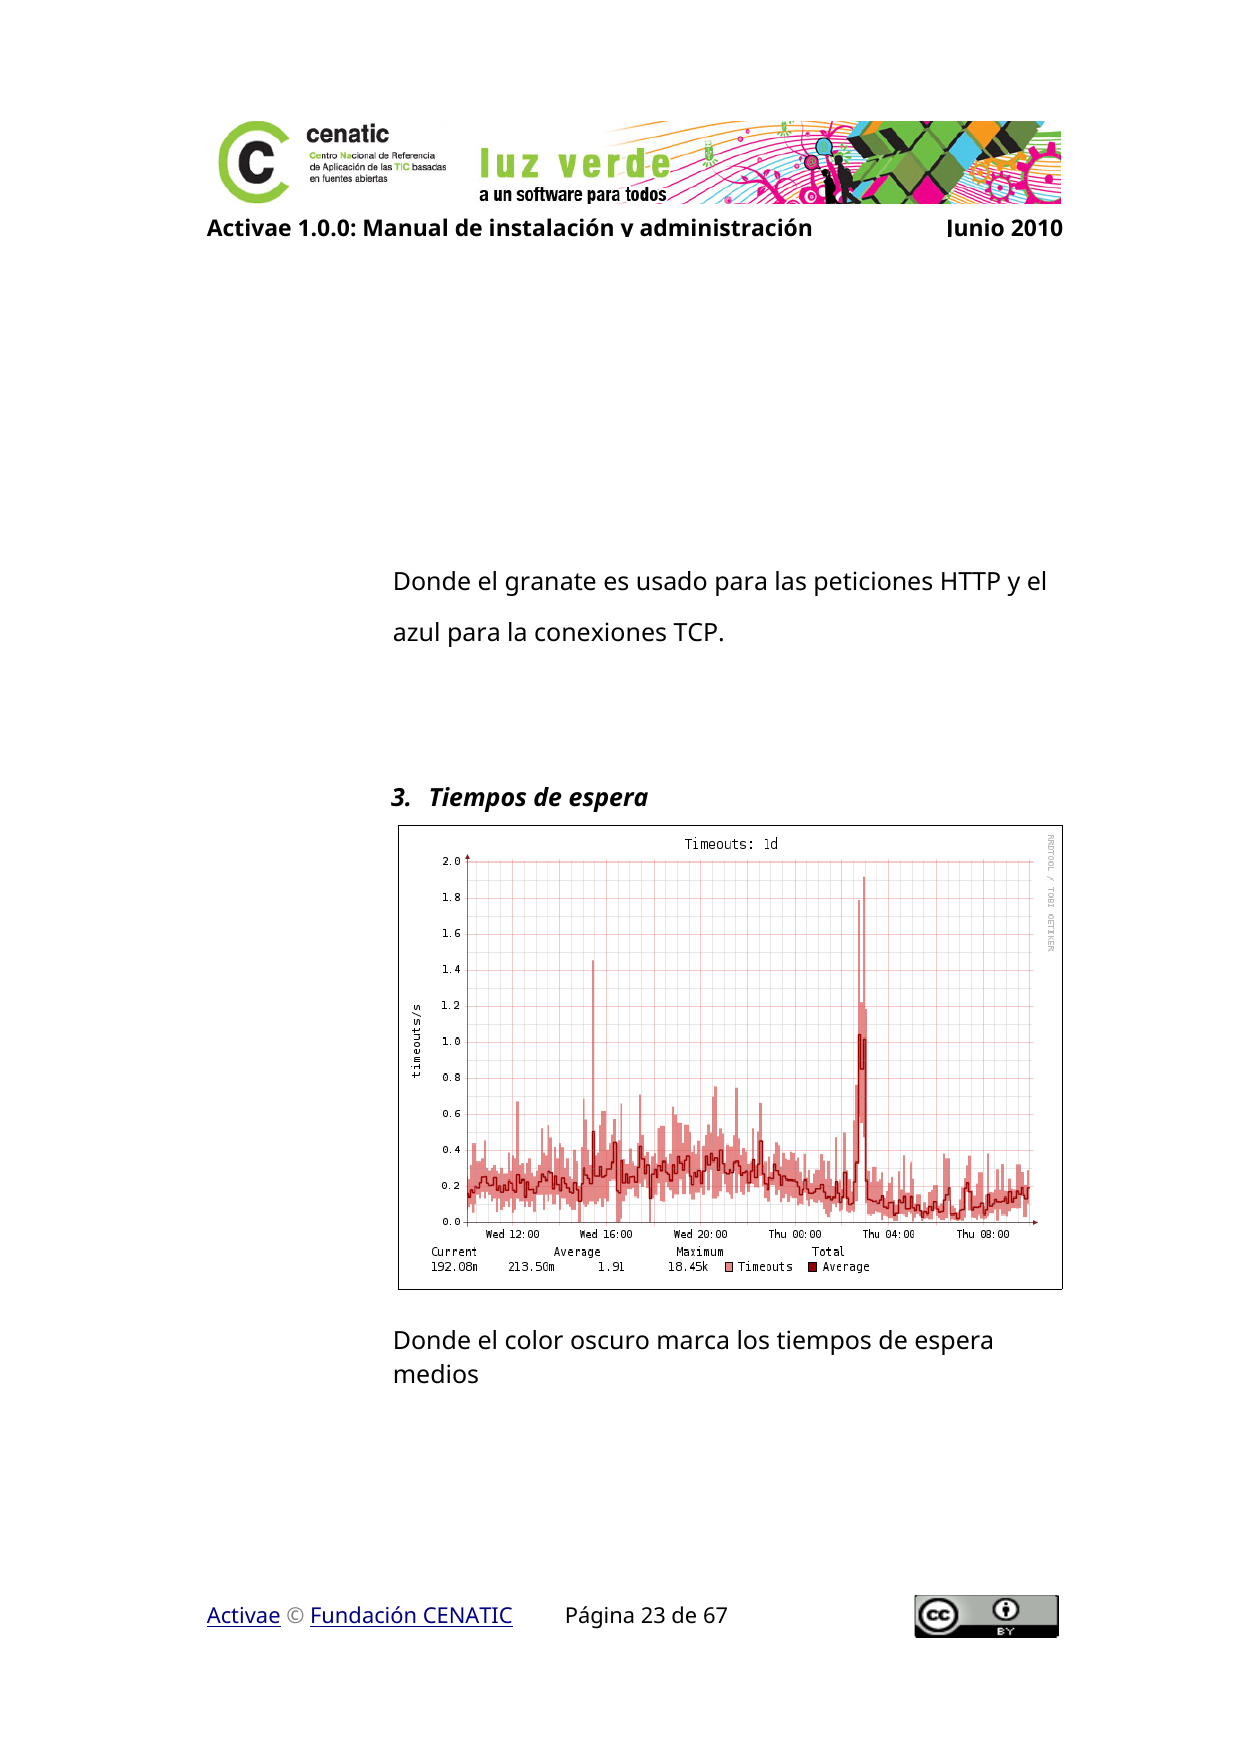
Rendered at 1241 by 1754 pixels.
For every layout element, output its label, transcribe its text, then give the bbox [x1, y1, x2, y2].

list Donde el color oscuro marca los tiempos de espera medios [393, 1323, 1063, 1391]
text Donde el granate es usado para las peticiones HTTP y el azul para la conexiones TCP. [393, 563, 1063, 648]
list [399, 826, 1062, 1289]
picture [914, 1595, 1059, 1638]
picture [401, 827, 1060, 1286]
picture [211, 121, 1061, 204]
list Tiempos de espera [391, 780, 1063, 814]
